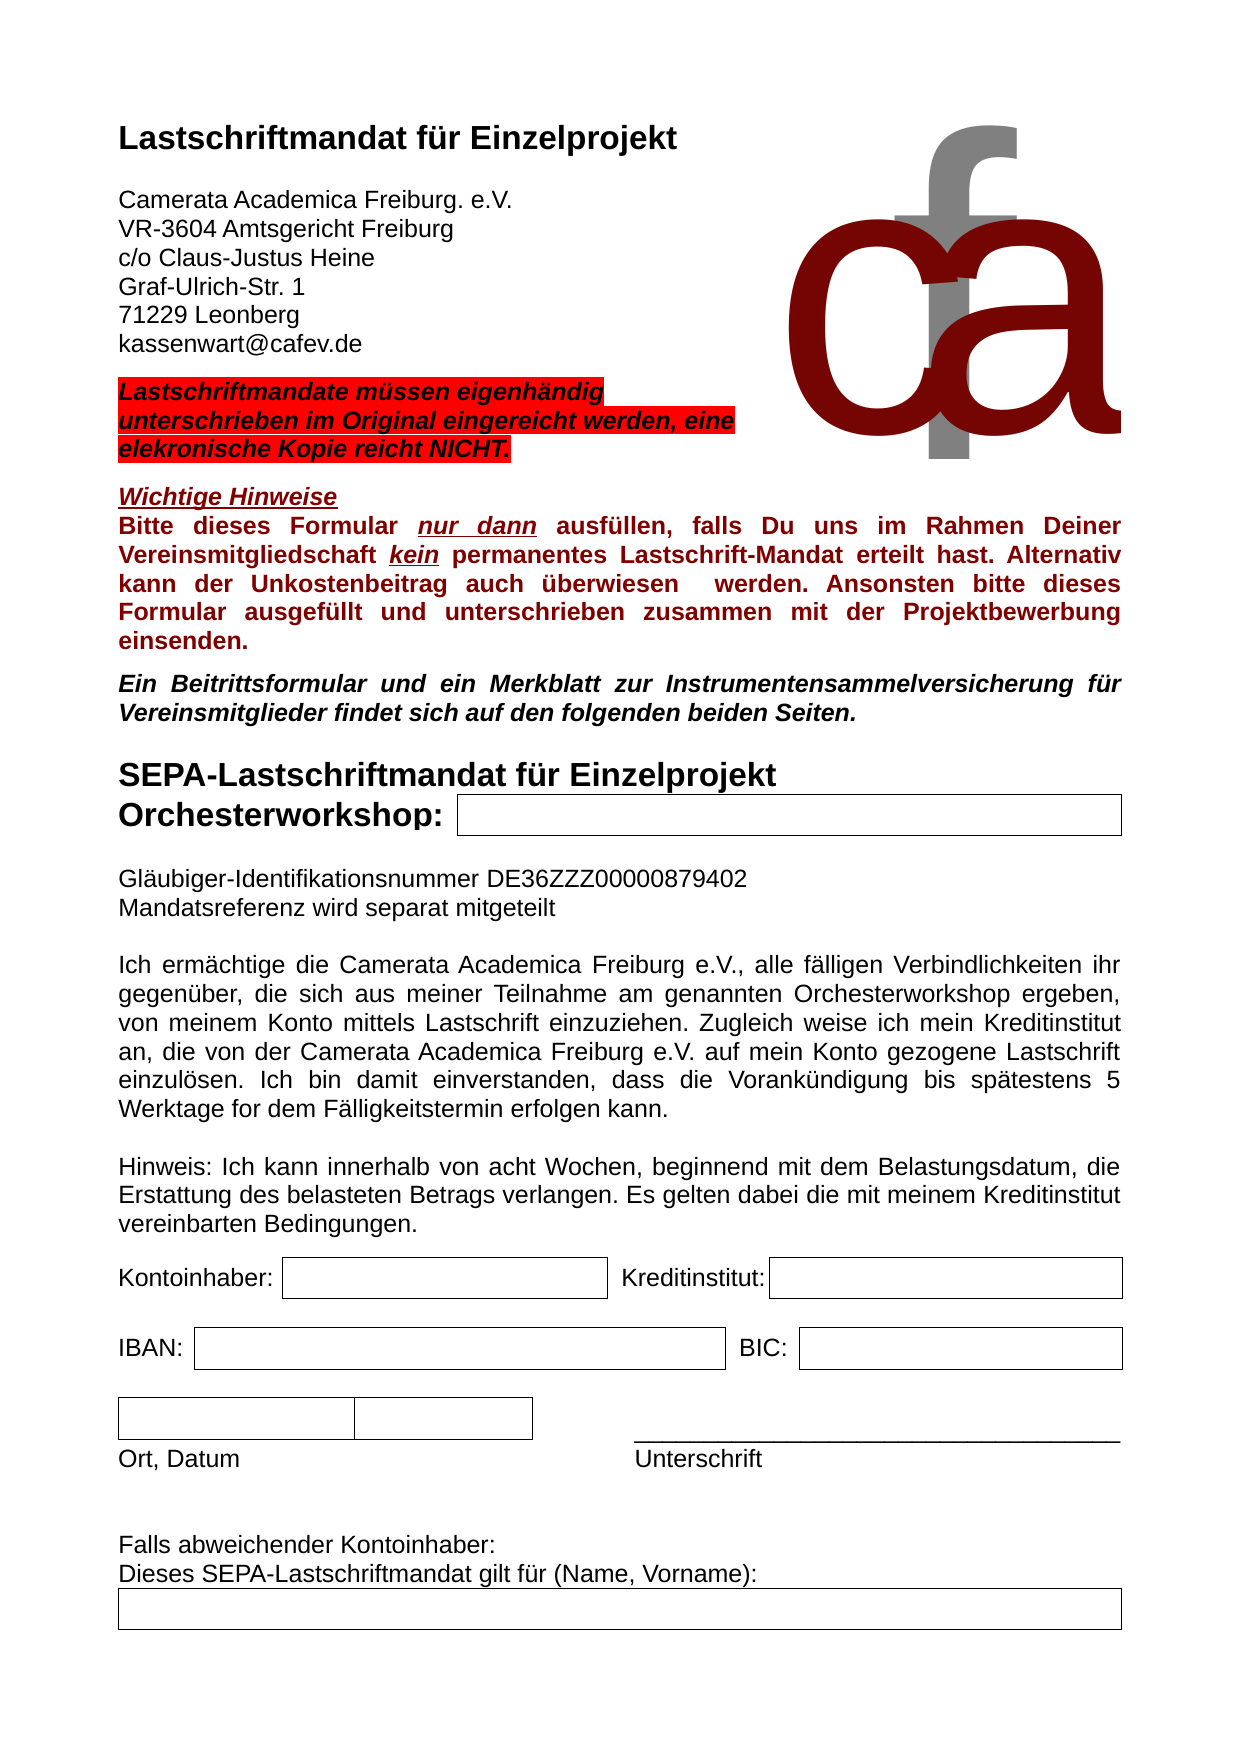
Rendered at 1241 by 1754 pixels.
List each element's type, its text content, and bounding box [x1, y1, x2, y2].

text Mandatsreferenz wird separat mitgeteilt [118, 893, 1122, 922]
text Lastschriftmandate müssen eigenhändig unterschrieben im Original eingereicht werden, eine elekronische Kopie reicht NICHT. [118, 377, 1122, 463]
text VR-3604 Amtsgericht Freiburg [118, 214, 929, 243]
text [969, 300, 1068, 314]
text Ein Beitrittsformular und ein Merkblatt zur Instrumentensammelversicherung für Vereinsmitglieder findet sich auf den folgenden beiden Seiten. [118, 669, 1122, 727]
text Lastschriftmandat für Einzelprojekt [118, 118, 1122, 157]
text [1103, 300, 1122, 329]
text SEPA-Lastschriftmandat für Einzelprojekt [118, 756, 1122, 794]
text [969, 329, 1068, 358]
text Unterschrift [118, 1444, 1122, 1473]
text Graf-Ulrich-Str. 1 [118, 272, 797, 300]
text [1103, 329, 1122, 358]
text 71229 Leonberg [118, 300, 790, 329]
text c/o Claus-Justus Heine [118, 243, 815, 272]
text [1101, 272, 1122, 300]
text Falls abweichender Kontoinhaber: [118, 1530, 1122, 1559]
text Ich ermächtige die Camerata Academica Freiburg e.V., alle fälligen Verbindlichkeiten ihr gegenüber, die sich aus meiner Teilnahme am genannten Orchesterworkshop ergeben, von meinem Konto mittels Lastschrift einzuziehen. Zugleich weise ich mein Kreditinstitut an, die von der Camerata Academica Freiburg e.V. auf mein Konto gezogene Lastschrift einzulösen. Ich bin damit einverstanden, dass die Vorankündigung bis spätestens 5 Werktage for dem Fälligkeitstermin erfolgen kann. [118, 950, 1122, 1123]
text [969, 272, 1068, 300]
text [827, 272, 929, 300]
text Bitte dieses Formular nur dann ausfüllen, falls Du uns im Rahmen Deiner Vereinsmitgliedschaft kein permanentes Lastschrift-Mandat erteilt hast. Alternativ kann der Unkostenbeitrag auch überwiesen werden. Ansonsten bitte dieses Formular ausgefüllt und unterschrieben zusammen mit der Projektbewerbung einsenden. [118, 511, 1122, 655]
text ___________________________________ [118, 1397, 1122, 1444]
text Hinweis: Ich kann innerhalb von acht Wochen, beginnend mit dem Belastungsdatum, die Erstattung des belasteten Betrags verlangen. Es gelten dabei die mit meinem Kreditinstitut vereinbarten Bedingungen. [118, 1152, 1122, 1238]
text [834, 247, 919, 272]
text [969, 214, 1122, 243]
text kassenwart@cafev.de [118, 329, 791, 358]
text Gläubiger-Identifikationsnummer DE36ZZZ00000879402 [118, 864, 1122, 893]
text Camerata Academica Freiburg. e.V. [118, 185, 929, 214]
text [825, 300, 929, 329]
text [825, 329, 929, 358]
text [1089, 243, 1122, 272]
text [978, 246, 1065, 272]
text [969, 185, 1122, 214]
text Dieses SEPA-Lastschriftmandat gilt für (Name, Vorname): [118, 1559, 1122, 1588]
text Wichtige Hinweise [118, 482, 1122, 511]
